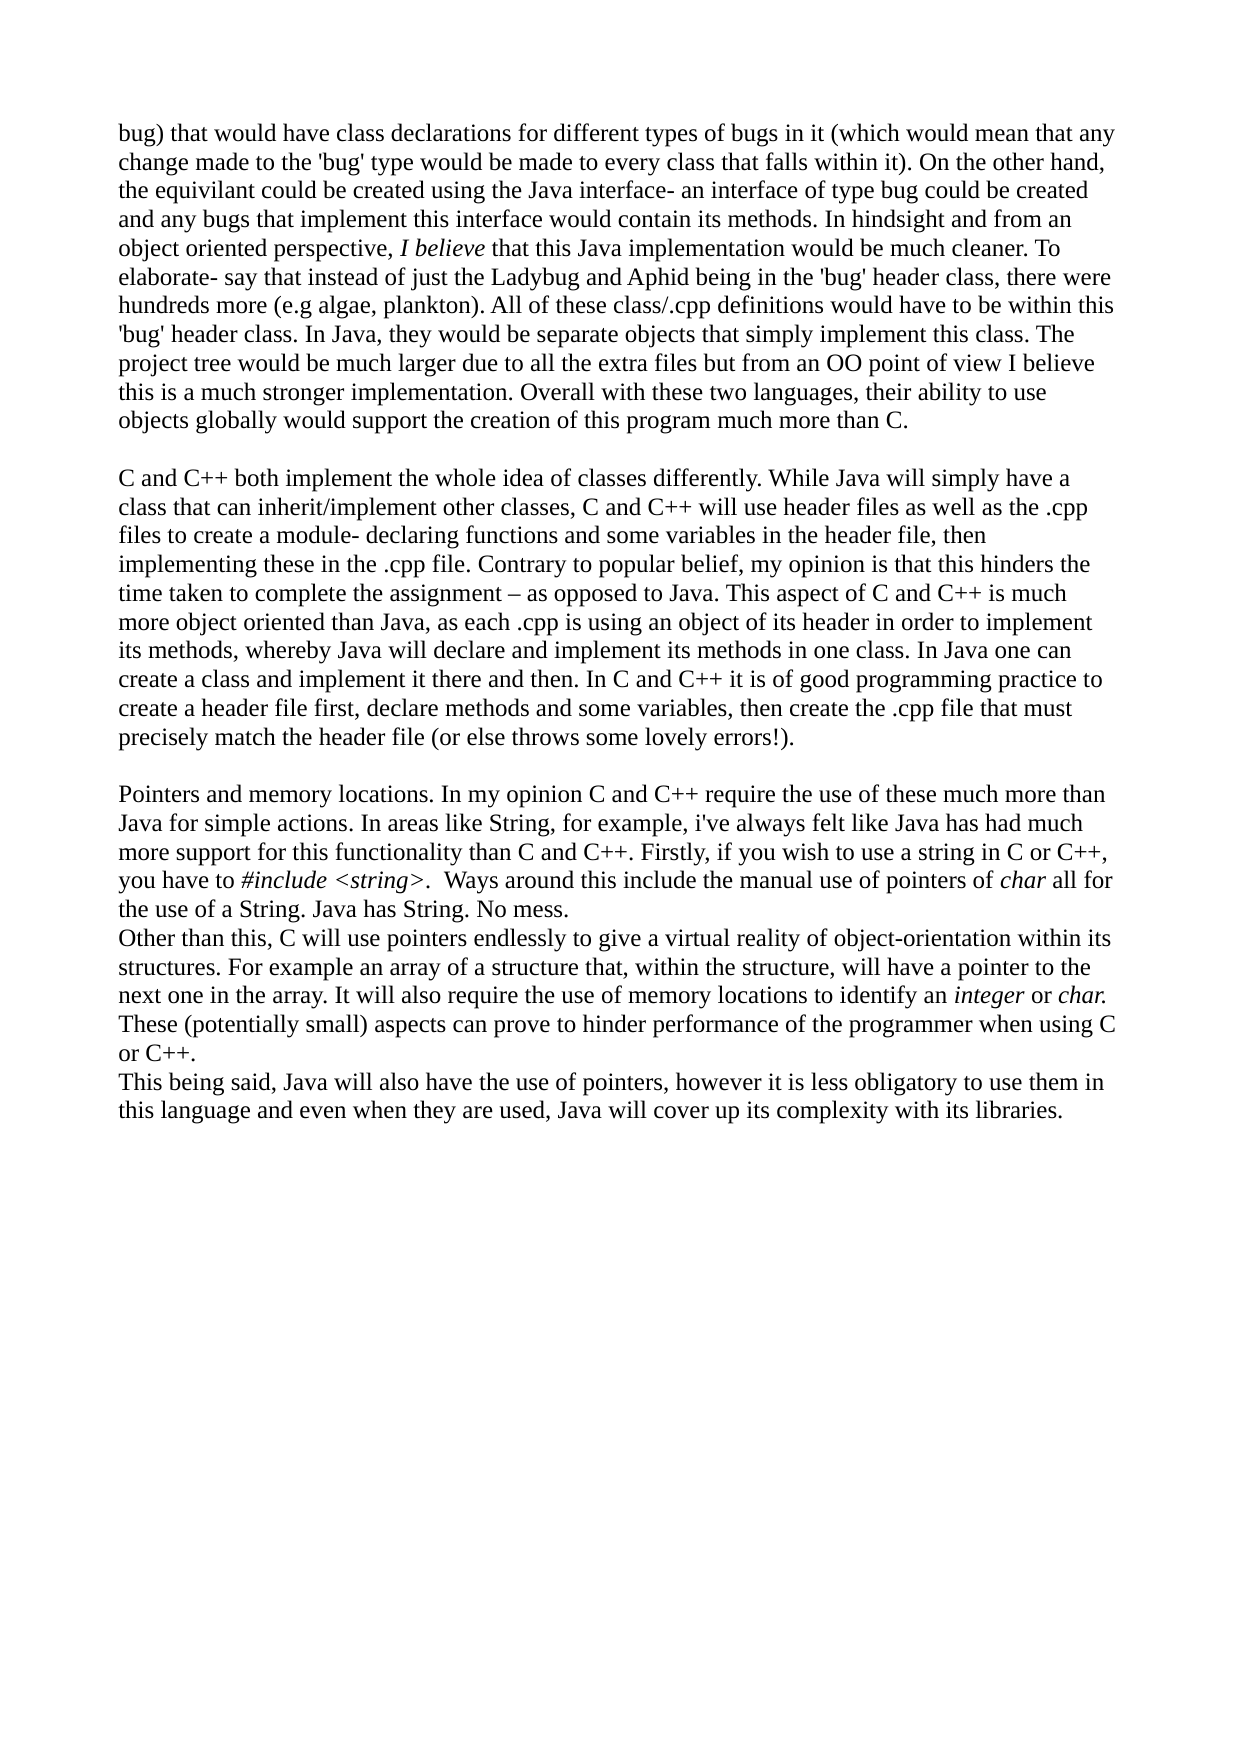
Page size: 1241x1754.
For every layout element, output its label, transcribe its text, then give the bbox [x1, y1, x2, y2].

text These (potentially small) aspects can prove to hinder performance of the programmer when using C or C++. This being said, Java will also have the use of pointers, however it is less obligatory to use them in this language and even when they are used, Java will cover up its complexity with its libraries. [118, 1009, 1122, 1124]
text C and C++ both implement the whole idea of classes differently. While Java will simply have a class that can inherit/implement other classes, C and C++ will use header files as well as the .cpp files to create a module- declaring functions and some variables in the header file, then implementing these in the .cpp file. Contrary to popular belief, my opinion is that this hinders the time taken to complete the assignment – as opposed to Java. This aspect of C and C++ is much more object oriented than Java, as each .cpp is using an object of its header in order to implement its methods, whereby Java will declare and implement its methods in one class. In Java one can create a class and implement it there and then. In C and C++ it is of good programming practice to create a header file first, declare methods and some variables, then create the .cpp file that must precisely match the header file (or else throws some lovely errors!). [118, 463, 1122, 751]
text Other than this, C will use pointers endlessly to give a virtual reality of object-orientation within its structures. For example an array of a structure that, within the structure, will have a pointer to the next one in the array. It will also require the use of memory locations to identify an integer or char. [118, 923, 1122, 1009]
text Pointers and memory locations. In my opinion C and C++ require the use of these much more than Java for simple actions. In areas like String, for example, i've always felt like Java has had much more support for this functionality than C and C++. Firstly, if you wish to use a string in C or C++, you have to #include <string>. Ways around this include the manual use of pointers of char all for the use of a String. Java has String. No mess. [118, 779, 1122, 923]
text bug) that would have class declarations for different types of bugs in it (which would mean that any change made to the 'bug' type would be made to every class that falls within it). On the other hand, the equivilant could be created using the Java interface- an interface of type bug could be created and any bugs that implement this interface would contain its methods. In hindsight and from an object oriented perspective, I believe that this Java implementation would be much cleaner. To elaborate- say that instead of just the Ladybug and Aphid being in the 'bug' header class, there were hundreds more (e.g algae, plankton). All of these class/.cpp definitions would have to be within this 'bug' header class. In Java, they would be separate objects that simply implement this class. The project tree would be much larger due to all the extra files but from an OO point of view I believe this is a much stronger implementation. Overall with these two languages, their ability to use objects globally would support the creation of this program much more than C. [118, 118, 1122, 434]
